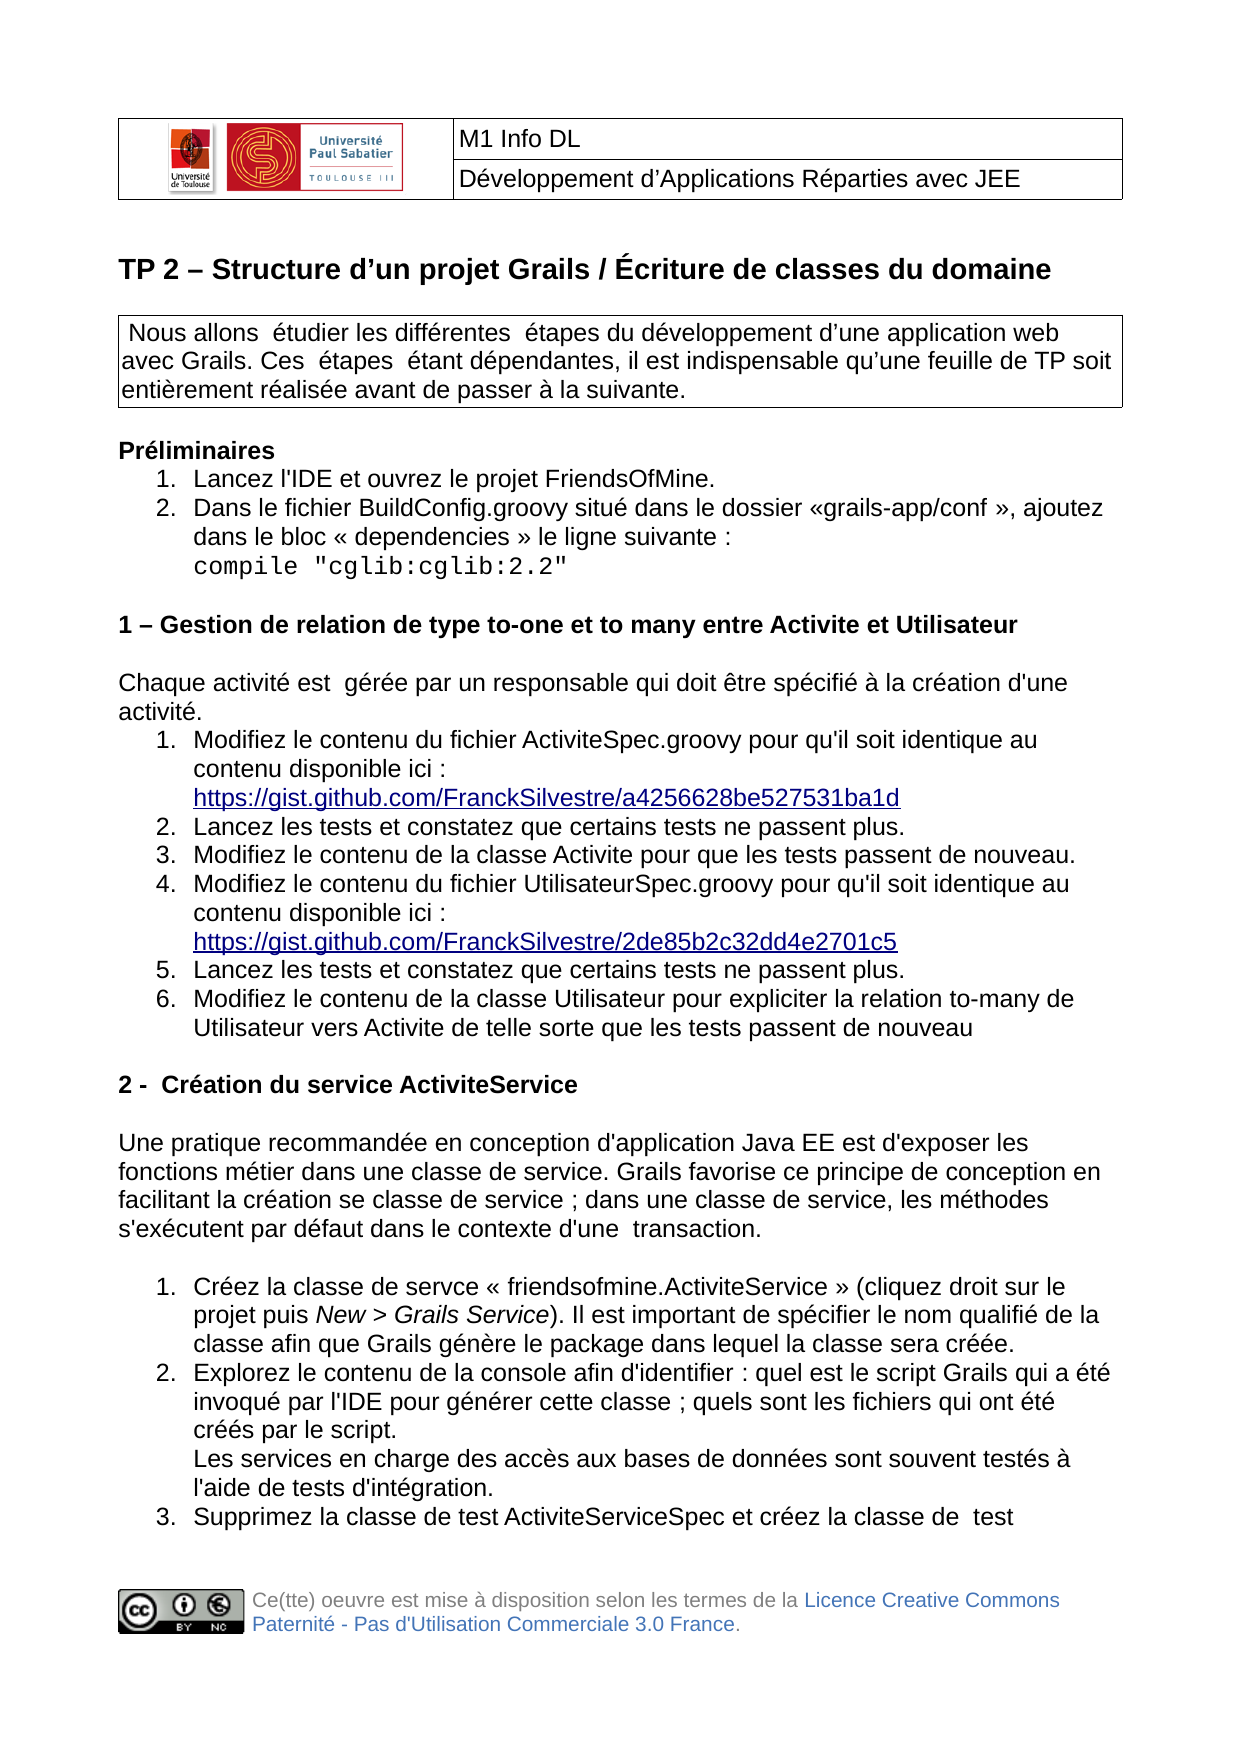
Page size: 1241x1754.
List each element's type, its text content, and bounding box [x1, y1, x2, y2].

list Dans le fichier BuildConfig.groovy situé dans le dossier «grails-app/conf », ajoutez dans le bloc « dependencies » le ligne suivante : [156, 493, 1122, 551]
text Une pratique recommandée en conception d'application Java EE est d'exposer les fonctions métier dans une classe de service. Grails favorise ce principe de conception en facilitant la création se classe de service ; dans une classe de service, les méthodes s'exécutent par défaut dans le contexte d'une transaction. [118, 1128, 1122, 1243]
list Lancez les tests et constatez que certains tests ne passent plus. [156, 812, 1122, 840]
text 1 – Gestion de relation de type to-one et to many entre Activite et Utilisateur [118, 610, 1122, 639]
text Chaque activité est gérée par un responsable qui doit être spécifié à la création d'une activité. [118, 668, 1122, 725]
list Lancez l'IDE et ouvrez le projet FriendsOfMine. [156, 464, 1122, 493]
list Modifiez le contenu du fichier ActiviteSpec.groovy pour qu'il soit identique au contenu disponible ici : https://gist.github.com/FranckSilvestre/a4256628be527531ba1d [156, 725, 1122, 812]
list compile "cglib:cglib:2.2" [156, 551, 1122, 582]
text TP 2 – Structure d’un projet Grails / Écriture de classes du domaine [118, 252, 1122, 286]
list Modifiez le contenu du fichier UtilisateurSpec.groovy pour qu'il soit identique au contenu disponible ici : [156, 869, 1122, 927]
picture [118, 1589, 245, 1634]
text Préliminaires [118, 436, 1122, 464]
list Modifiez le contenu de la classe Activite pour que les tests passent de nouveau. [156, 840, 1122, 869]
list Lancez les tests et constatez que certains tests ne passent plus. [156, 955, 1122, 984]
list Modifiez le contenu de la classe Utilisateur pour expliciter la relation to-many de Utilisateur vers Activite de telle sorte que les tests passent de nouveau [156, 984, 1122, 1042]
list Supprimez la classe de test ActiviteServiceSpec et créez la classe de test [156, 1502, 1122, 1530]
picture [164, 123, 407, 195]
list https://gist.github.com/FranckSilvestre/2de85b2c32dd4e2701c5 [156, 927, 1122, 955]
text Nous allons étudier les différentes étapes du développement d’une application web avec Grails. Ces étapes étant dépendantes, il est indispensable qu’une feuille de TP soit entièrement réalisée avant de passer à la suivante. [119, 316, 1122, 407]
list Explorez le contenu de la console afin d'identifier : quel est le script Grails qui a été invoqué par l'IDE pour générer cette classe ; quels sont les fichiers qui ont été créés par le script. Les services en charge des accès aux bases de données sont souvent testés à l'aide de tests d'intégration. [156, 1358, 1122, 1502]
list Créez la classe de servce « friendsofmine.ActiviteService » (cliquez droit sur le projet puis New > Grails Service). Il est important de spécifier le nom qualifié de la classe afin que Grails génère le package dans lequel la classe sera créée. [156, 1272, 1122, 1358]
text 2 - Création du service ActiviteService [118, 1070, 1122, 1099]
